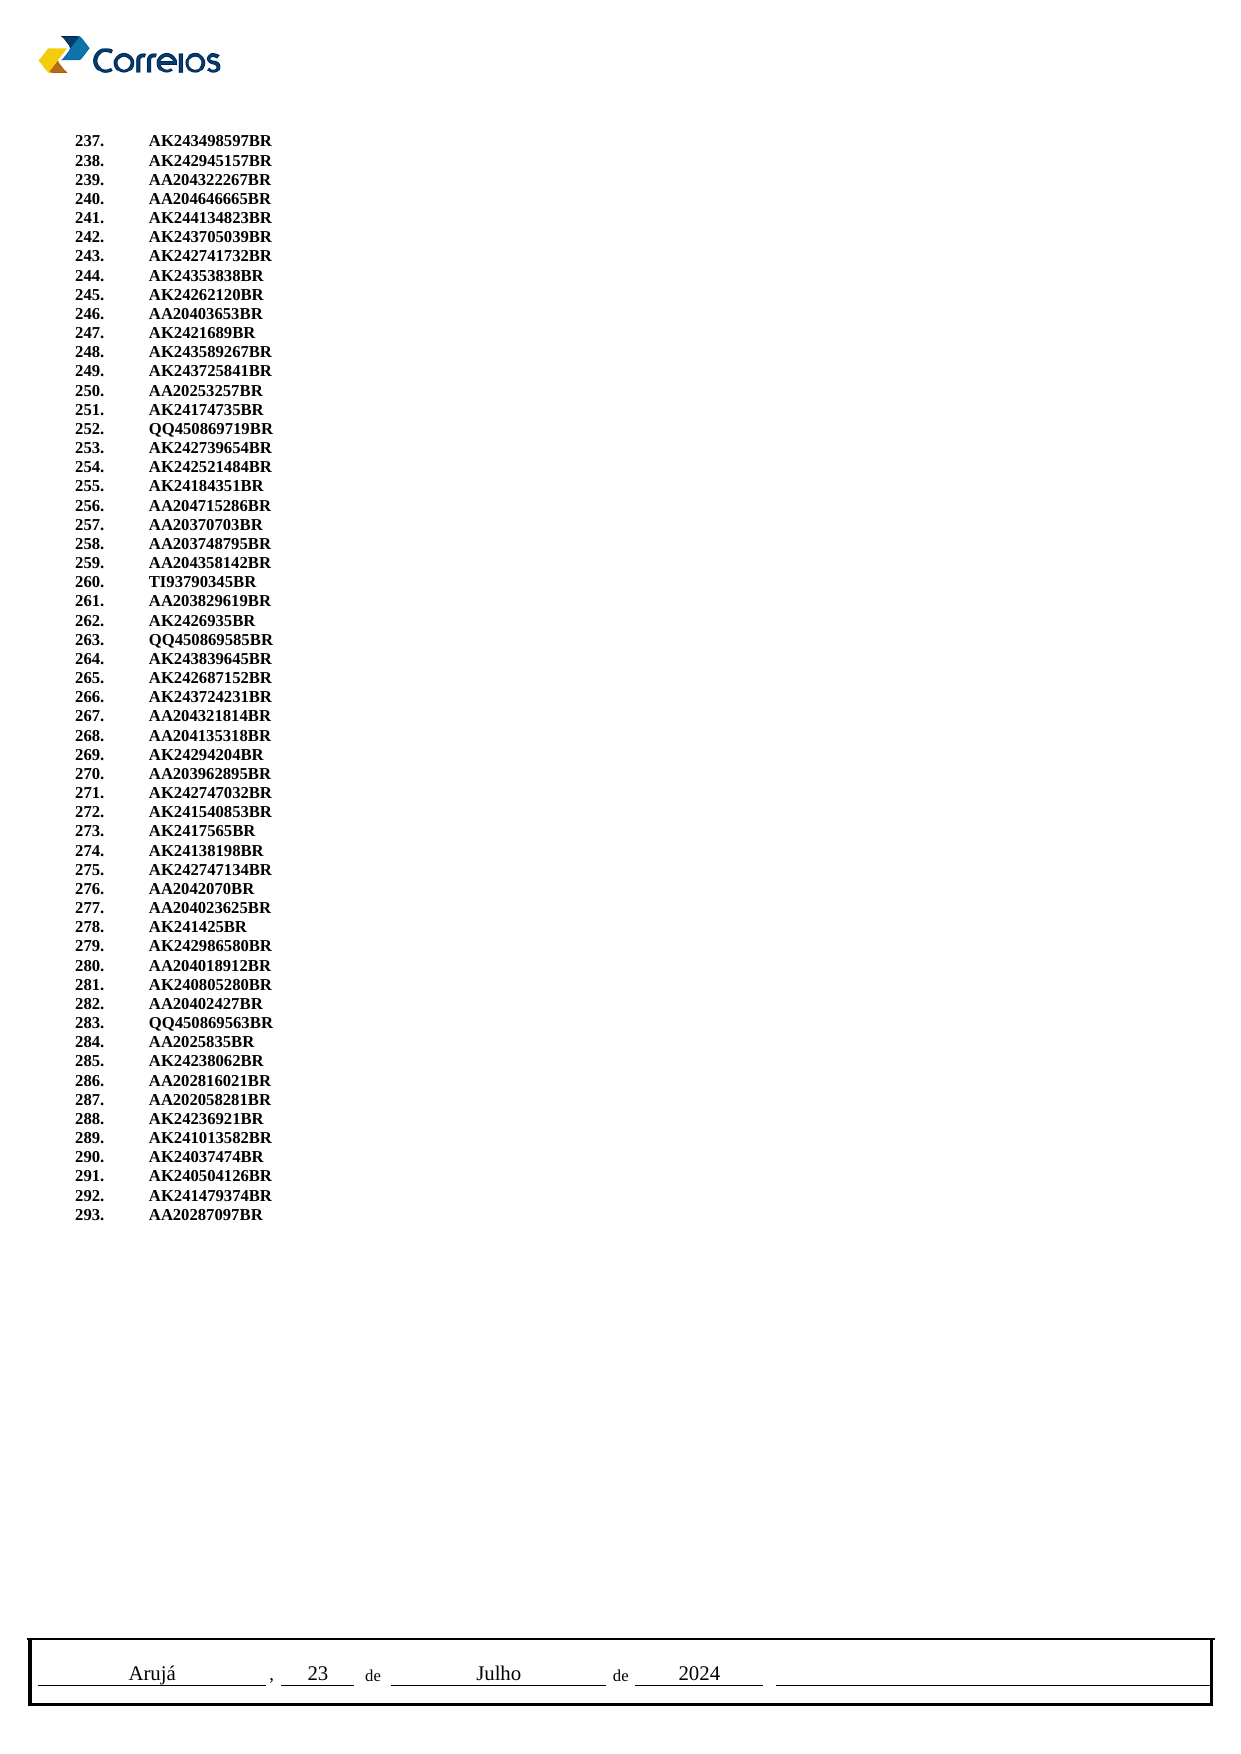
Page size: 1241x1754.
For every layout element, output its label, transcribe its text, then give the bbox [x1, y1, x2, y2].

list AK24184351BR [75, 476, 329, 495]
list AK24238062BR [75, 1051, 329, 1070]
list AK242741732BR [75, 246, 329, 265]
list AK243724231BR [75, 687, 329, 706]
list AA2025835BR [75, 1032, 329, 1051]
list AK242687152BR [75, 668, 329, 687]
list AA204322267BR [75, 169, 329, 189]
list AA20402427BR [75, 994, 329, 1013]
list AK24262120BR [75, 284, 329, 304]
list AK24353838BR [75, 265, 329, 284]
list AA20370703BR [75, 514, 329, 534]
list AK243839645BR [75, 649, 329, 668]
list AA204321814BR [75, 706, 329, 725]
list AA204023625BR [75, 898, 329, 917]
list AA203748795BR [75, 534, 329, 553]
list AK241013582BR [75, 1128, 329, 1147]
list AA203962895BR [75, 764, 329, 783]
list AK243589267BR [75, 342, 329, 361]
list AK240504126BR [75, 1166, 329, 1185]
list AK241425BR [75, 917, 329, 936]
list AA204018912BR [75, 955, 329, 974]
list QQ450869719BR [75, 419, 329, 438]
list AK243498597BR [75, 131, 329, 150]
list AA20287097BR [75, 1204, 329, 1224]
list AK241540853BR [75, 802, 329, 821]
list AA202816021BR [75, 1070, 329, 1089]
list AA20253257BR [75, 380, 329, 399]
list AK243725841BR [75, 361, 329, 380]
list AA204715286BR [75, 495, 329, 514]
list AK24174735BR [75, 399, 329, 419]
list AK24037474BR [75, 1147, 329, 1166]
list AK24138198BR [75, 840, 329, 859]
list AK242945157BR [75, 150, 329, 169]
list AK24294204BR [75, 744, 329, 764]
list AA20403653BR [75, 304, 329, 323]
list AK2417565BR [75, 821, 329, 840]
list AK2421689BR [75, 323, 329, 342]
list AA204358142BR [75, 553, 329, 572]
list AK243705039BR [75, 227, 329, 246]
list AK242747134BR [75, 859, 329, 879]
list AK242739654BR [75, 438, 329, 457]
list AA2042070BR [75, 879, 329, 898]
list AK242986580BR [75, 936, 329, 955]
list AA204646665BR [75, 189, 329, 208]
list AK2426935BR [75, 610, 329, 629]
list QQ450869563BR [75, 1013, 329, 1032]
list AK240805280BR [75, 974, 329, 994]
list AK241479374BR [75, 1185, 329, 1204]
list AK244134823BR [75, 208, 329, 227]
list AK242747032BR [75, 783, 329, 802]
list QQ450869585BR [75, 629, 329, 649]
list AA202058281BR [75, 1089, 329, 1109]
list AK242521484BR [75, 457, 329, 476]
list AA203829619BR [75, 591, 329, 610]
list TI93790345BR [75, 572, 329, 591]
list AK24236921BR [75, 1109, 329, 1128]
list AA204135318BR [75, 725, 329, 744]
